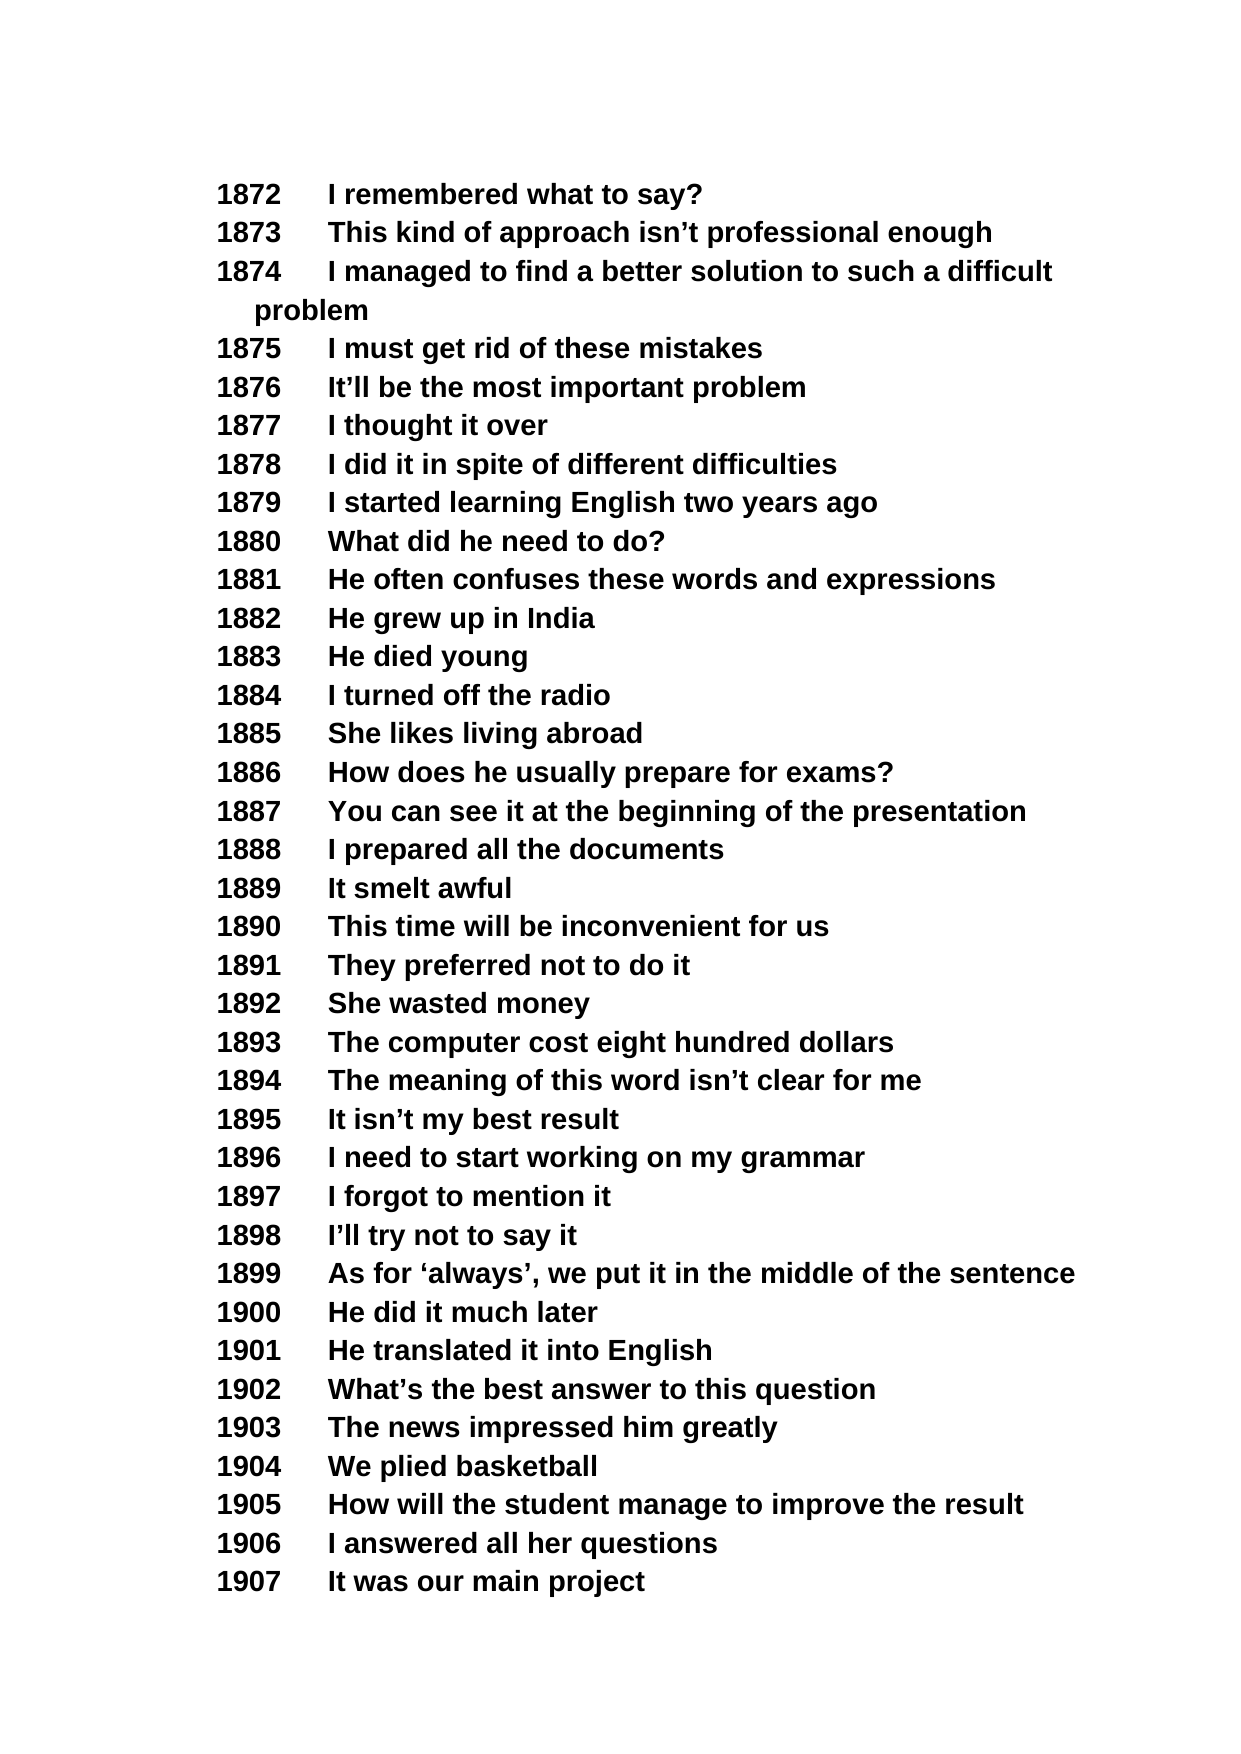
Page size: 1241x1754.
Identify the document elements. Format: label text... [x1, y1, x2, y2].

list I remembered what to say? [216, 177, 1149, 210]
list I thought it over [216, 408, 1149, 442]
list I answered all her questions [216, 1526, 1149, 1559]
list I prepared all the documents [216, 832, 1149, 866]
list I started learning English two years ago [216, 485, 1149, 519]
list You can see it at the beginning of the presentation [216, 793, 1149, 827]
list How will the student manage to improve the result [216, 1487, 1149, 1521]
list I forgot to mention it [216, 1179, 1149, 1212]
list It was our main project [216, 1564, 1149, 1598]
list I turned off the radio [216, 678, 1149, 711]
list What’s the best answer to this question [216, 1372, 1149, 1405]
list I’ll try not to say it [216, 1217, 1149, 1251]
list It smelt awful [216, 871, 1149, 904]
list It isn’t my best result [216, 1102, 1149, 1135]
list The meaning of this word isn’t clear for me [216, 1063, 1149, 1097]
list As for ‘always’, we put it in the middle of the sentence [216, 1256, 1149, 1289]
list I must get rid of these mistakes [216, 331, 1149, 364]
list He grew up in India [216, 601, 1149, 634]
list It’ll be the most important problem [216, 369, 1149, 403]
list The computer cost eight hundred dollars [216, 1025, 1149, 1058]
list This time will be inconvenient for us [216, 909, 1149, 943]
list He translated it into English [216, 1333, 1149, 1367]
list She wasted money [216, 986, 1149, 1020]
list The news impressed him greatly [216, 1410, 1149, 1444]
list How does he usually prepare for exams? [216, 755, 1149, 788]
list What did he need to do? [216, 524, 1149, 557]
list I did it in spite of different difficulties [216, 447, 1149, 480]
list We plied basketball [216, 1449, 1149, 1482]
list This kind of approach isn’t professional enough [216, 215, 1149, 249]
list I need to start working on my grammar [216, 1140, 1149, 1174]
list He died young [216, 639, 1149, 673]
list I managed to find a better solution to such a difficult problem [216, 254, 1149, 326]
list He often confuses these words and expressions [216, 562, 1149, 596]
list He did it much later [216, 1294, 1149, 1328]
list She likes living abroad [216, 716, 1149, 750]
list They preferred not to do it [216, 948, 1149, 981]
